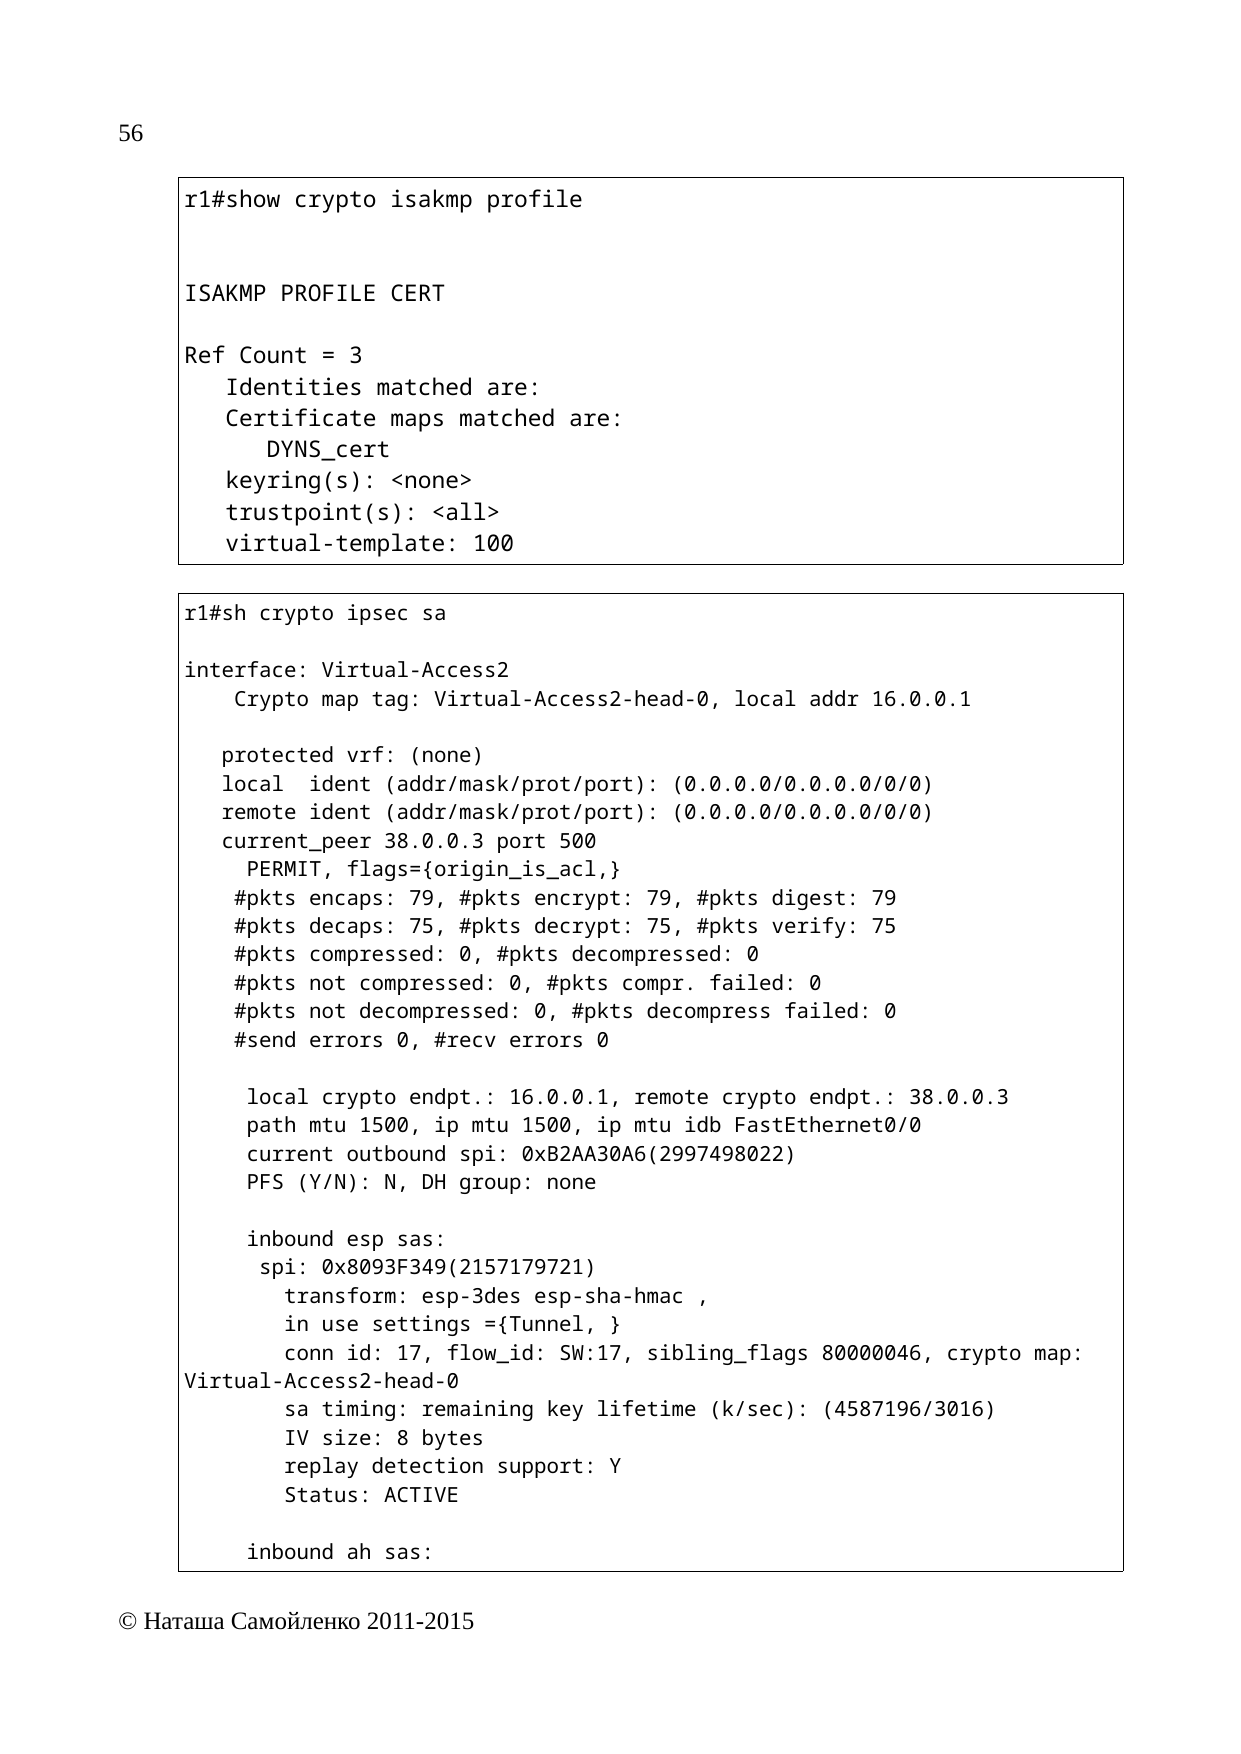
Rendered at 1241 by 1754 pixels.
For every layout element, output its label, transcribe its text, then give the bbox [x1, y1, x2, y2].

table_header r1#sh crypto ipsec sa interface: Virtual-Access2 Crypto map tag: Virtual-Access2-head-0, local addr 16.0.0.1 protected vrf: (none) local ident (addr/mask/prot/port): (0.0.0.0/0.0.0.0/0/0) remote ident (addr/mask/prot/port): (0.0.0.0/0.0.0.0/0/0) current_peer 38.0.0.3 port 500 PERMIT, flags={origin_is_acl,} #pkts encaps: 79, #pkts encrypt: 79, #pkts digest: 79 #pkts decaps: 75, #pkts decrypt: 75, #pkts verify: 75 #pkts compressed: 0, #pkts decompressed: 0 #pkts not compressed: 0, #pkts compr. failed: 0 #pkts not decompressed: 0, #pkts decompress failed: 0 #send errors 0, #recv errors 0 local crypto endpt.: 16.0.0.1, remote crypto endpt.: 38.0.0.3 path mtu 1500, ip mtu 1500, ip mtu idb FastEthernet0/0 current outbound spi: 0xB2AA30A6(2997498022) PFS (Y/N): N, DH group: none inbound esp sas: spi: 0x8093F349(2157179721) transform: esp-3des esp-sha-hmac , in use settings ={Tunnel, } conn id: 17, flow_id: SW:17, sibling_flags 80000046, crypto map: Virtual-Access2-head-0 sa timing: remaining key lifetime (k/sec): (4587196/3016) IV size: 8 bytes replay detection support: Y Status: ACTIVE inbound ah sas: [179, 594, 1123, 1571]
table_header r1#show crypto isakmp profile ISAKMP PROFILE CERT Ref Count = 3 Identities matched are: Certificate maps matched are: DYNS_cert keyring(s): <none> trustpoint(s): <all> virtual-template: 100 [179, 178, 1123, 564]
